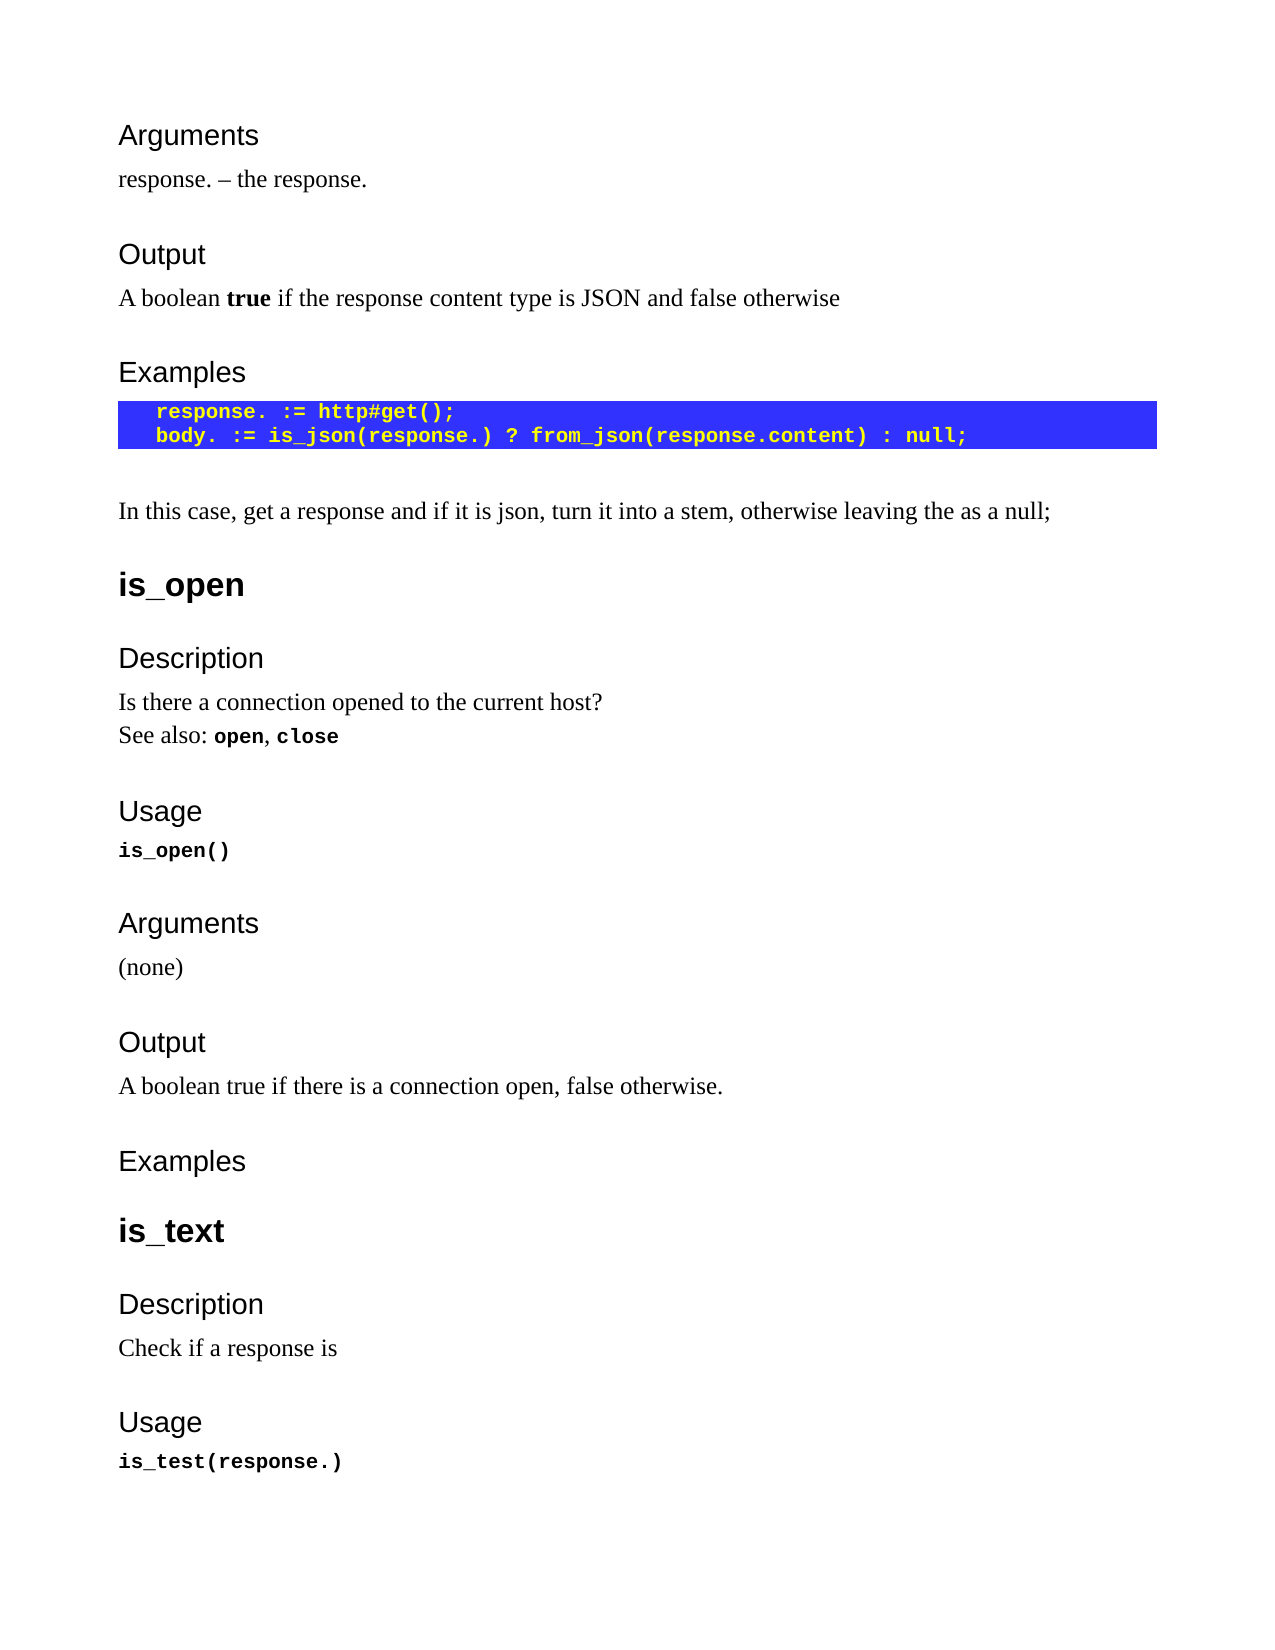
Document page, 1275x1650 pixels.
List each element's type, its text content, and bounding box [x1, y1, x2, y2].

text Check if a response is [118, 1333, 1157, 1361]
text In this case, get a response and if it is json, turn it into a stem, otherwise leaving the as a null; [118, 496, 1157, 525]
text Is there a connection opened to the current host? See also: open, close [118, 687, 1157, 749]
text (none) [118, 952, 1157, 981]
text is_open() [118, 839, 1157, 863]
subtitle Description [118, 1287, 1157, 1320]
subtitle Description [118, 641, 1157, 674]
subtitle is_text [118, 1211, 1157, 1249]
subtitle Arguments [118, 118, 1157, 152]
subtitle Examples [118, 355, 1157, 389]
subtitle is_open [118, 565, 1157, 603]
subtitle Output [118, 237, 1157, 270]
subtitle Usage [118, 793, 1157, 827]
text body. := is_json(response.) ? from_json(response.content) : null; [118, 425, 1157, 449]
text response. – the response. [118, 164, 1157, 193]
text is_test(response.) [118, 1451, 1157, 1475]
subtitle Usage [118, 1405, 1157, 1439]
text response. := http#get(); [118, 401, 1157, 425]
text A boolean true if there is a connection open, false otherwise. [118, 1071, 1157, 1100]
subtitle Output [118, 1025, 1157, 1058]
text A boolean true if the response content type is JSON and false otherwise [118, 283, 1157, 312]
subtitle Arguments [118, 906, 1157, 940]
subtitle Examples [118, 1144, 1157, 1177]
